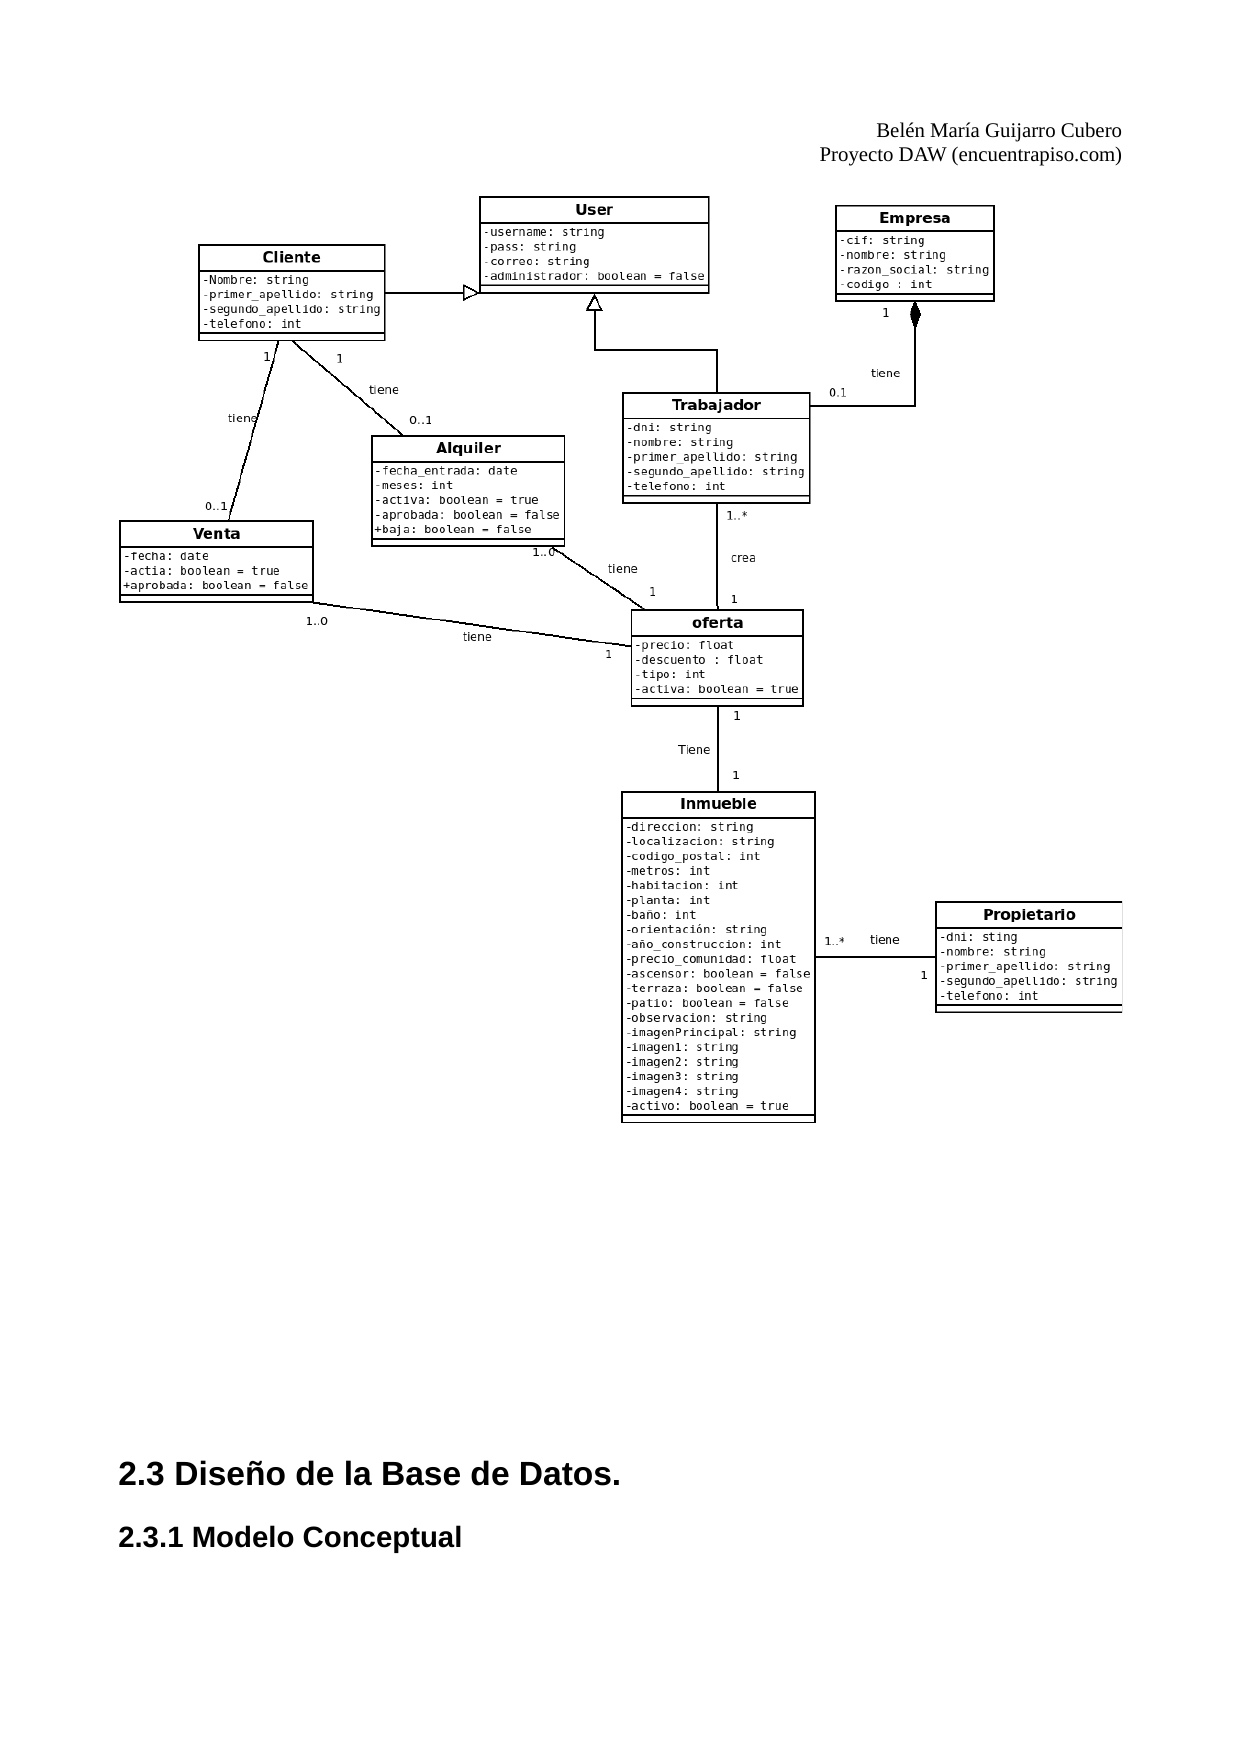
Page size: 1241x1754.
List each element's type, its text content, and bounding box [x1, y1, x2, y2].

subtitle 2.3.1 Modelo Conceptual [118, 1520, 1122, 1553]
picture [118, 195, 1123, 1123]
subtitle 2.3 Diseño de la Base de Datos. [118, 1454, 1122, 1493]
